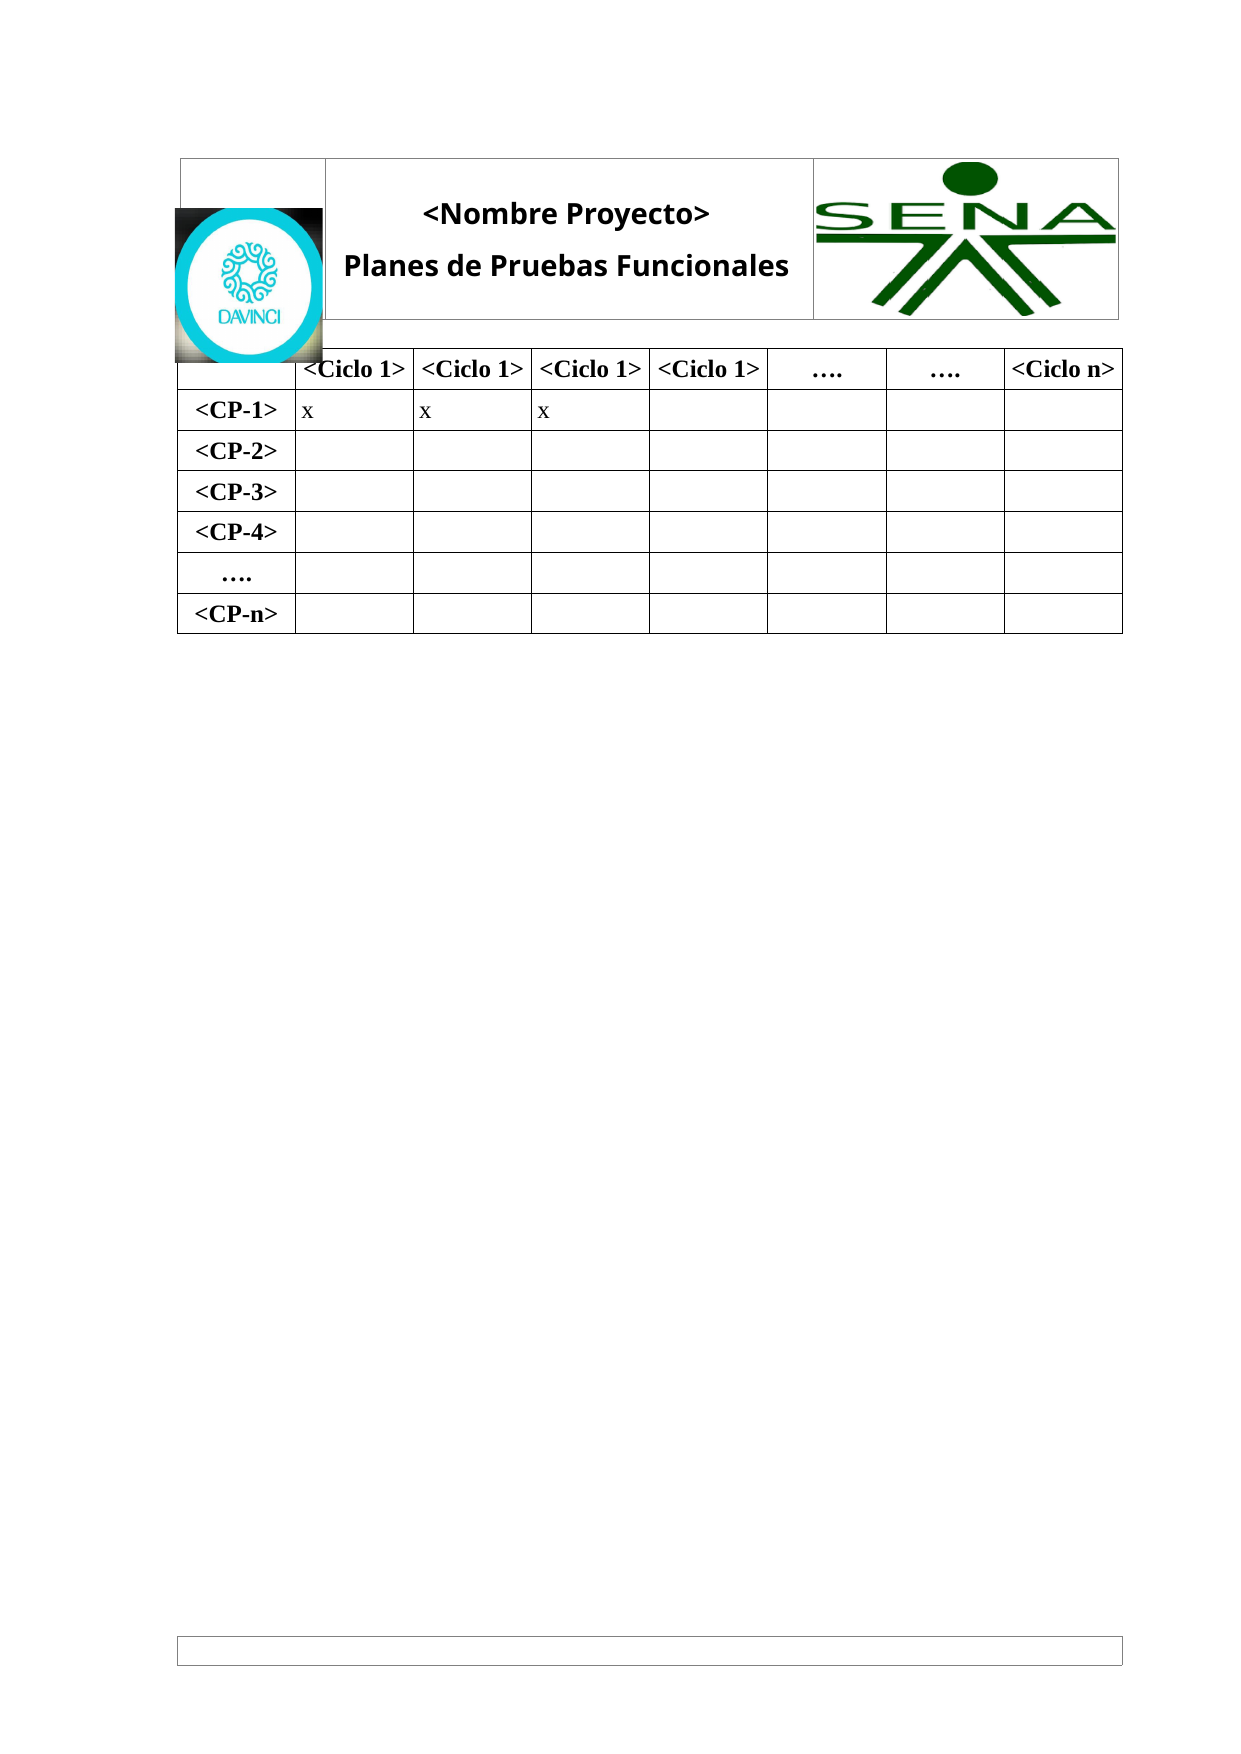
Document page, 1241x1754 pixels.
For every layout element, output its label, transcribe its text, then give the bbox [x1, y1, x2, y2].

table_cell x [296, 390, 413, 430]
table_cell [650, 553, 767, 593]
table_cell <CP-n> [178, 594, 295, 633]
table_cell [768, 553, 886, 593]
table_cell [887, 471, 1004, 511]
table_header <Ciclo n> [1005, 349, 1122, 389]
table_cell [532, 471, 649, 511]
table_header <Ciclo 1> [414, 349, 531, 389]
table_cell <CP-1> [178, 390, 295, 430]
table_cell [1005, 512, 1122, 552]
table_cell x [414, 390, 531, 430]
table_cell [650, 471, 767, 511]
table_cell [532, 594, 649, 633]
table_cell [296, 471, 413, 511]
table_cell [296, 431, 413, 470]
table_cell [532, 431, 649, 470]
table_cell [887, 390, 1004, 430]
table_cell [887, 553, 1004, 593]
table_cell [414, 594, 531, 633]
table_cell <CP-3> [178, 471, 295, 511]
table_cell [1005, 431, 1122, 470]
table_cell [296, 553, 413, 593]
table_cell [414, 431, 531, 470]
table_header <Ciclo 1> [650, 349, 767, 389]
table_cell [650, 431, 767, 470]
table_cell [768, 471, 886, 511]
table_cell [650, 390, 767, 430]
table_cell [414, 553, 531, 593]
table_header …. [887, 349, 1004, 389]
table_header …. [768, 349, 886, 389]
table_header [178, 363, 295, 389]
table_cell [650, 594, 767, 633]
table_cell <CP-4> [178, 512, 295, 552]
table_cell [768, 594, 886, 633]
table_cell [768, 390, 886, 430]
table_cell [414, 512, 531, 552]
table_header <Ciclo 1> [296, 349, 413, 389]
table_cell [887, 431, 1004, 470]
table_cell [532, 512, 649, 552]
table_cell [1005, 471, 1122, 511]
table_cell [768, 431, 886, 470]
table_cell [296, 594, 413, 633]
table_cell [414, 471, 531, 511]
table_cell [887, 512, 1004, 552]
table_cell [768, 512, 886, 552]
table_cell …. [178, 553, 295, 593]
table_cell [1005, 390, 1122, 430]
table_cell [296, 512, 413, 552]
table_cell [650, 512, 767, 552]
table_cell <CP-2> [178, 431, 295, 470]
table_header <Ciclo 1> [532, 349, 649, 389]
table_cell [1005, 594, 1122, 633]
table_cell x [532, 390, 649, 430]
table_cell [887, 594, 1004, 633]
table_cell [1005, 553, 1122, 593]
table_cell [532, 553, 649, 593]
